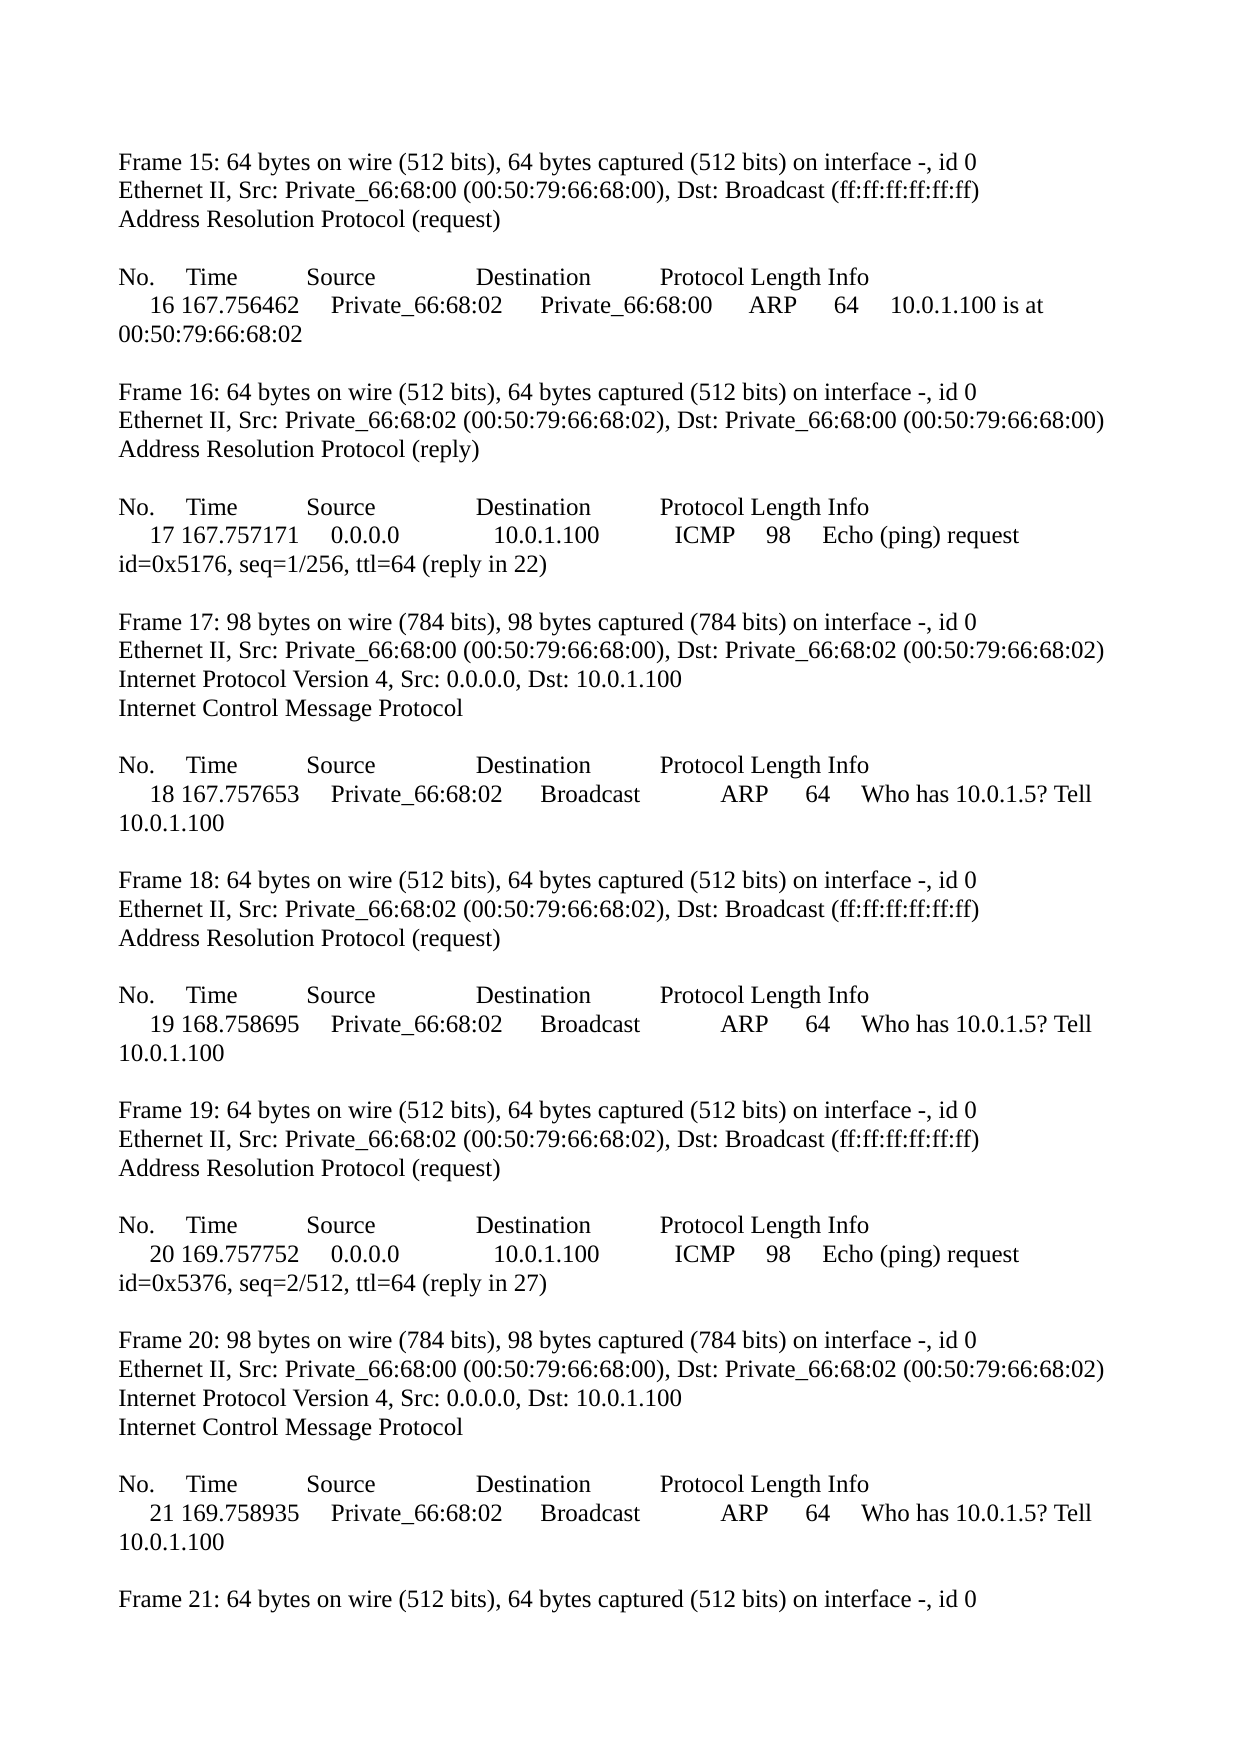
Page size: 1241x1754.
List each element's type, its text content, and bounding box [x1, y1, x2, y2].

text No. Time Source Destination Protocol Length Info [118, 492, 1122, 521]
text Ethernet II, Src: Private_66:68:02 (00:50:79:66:68:02), Dst: Broadcast (ff:ff:ff:ff:ff:ff) [118, 894, 1122, 923]
text Internet Control Message Protocol [118, 693, 1122, 722]
text Frame 19: 64 bytes on wire (512 bits), 64 bytes captured (512 bits) on interface -, id 0 [118, 1096, 1122, 1124]
text Ethernet II, Src: Private_66:68:00 (00:50:79:66:68:00), Dst: Broadcast (ff:ff:ff:ff:ff:ff) [118, 176, 1122, 204]
text Ethernet II, Src: Private_66:68:02 (00:50:79:66:68:02), Dst: Private_66:68:00 (00:50:79:66:68:00) [118, 406, 1122, 434]
text Ethernet II, Src: Private_66:68:00 (00:50:79:66:68:00), Dst: Private_66:68:02 (00:50:79:66:68:02) [118, 636, 1122, 664]
text Frame 16: 64 bytes on wire (512 bits), 64 bytes captured (512 bits) on interface -, id 0 [118, 377, 1122, 406]
text Frame 17: 98 bytes on wire (784 bits), 98 bytes captured (784 bits) on interface -, id 0 [118, 607, 1122, 636]
text Frame 21: 64 bytes on wire (512 bits), 64 bytes captured (512 bits) on interface -, id 0 [118, 1584, 1122, 1613]
text Ethernet II, Src: Private_66:68:00 (00:50:79:66:68:00), Dst: Private_66:68:02 (00:50:79:66:68:02) [118, 1354, 1122, 1383]
text 20 169.757752 0.0.0.0 10.0.1.100 ICMP 98 Echo (ping) request id=0x5376, seq=2/512, ttl=64 (reply in 27) [118, 1239, 1122, 1297]
text Internet Protocol Version 4, Src: 0.0.0.0, Dst: 10.0.1.100 [118, 1383, 1122, 1412]
text Internet Protocol Version 4, Src: 0.0.0.0, Dst: 10.0.1.100 [118, 664, 1122, 693]
text Address Resolution Protocol (request) [118, 923, 1122, 952]
text 21 169.758935 Private_66:68:02 Broadcast ARP 64 Who has 10.0.1.5? Tell 10.0.1.100 [118, 1498, 1122, 1556]
text Address Resolution Protocol (request) [118, 204, 1122, 233]
text Frame 20: 98 bytes on wire (784 bits), 98 bytes captured (784 bits) on interface -, id 0 [118, 1326, 1122, 1354]
text Frame 18: 64 bytes on wire (512 bits), 64 bytes captured (512 bits) on interface -, id 0 [118, 866, 1122, 894]
text No. Time Source Destination Protocol Length Info [118, 751, 1122, 779]
text 17 167.757171 0.0.0.0 10.0.1.100 ICMP 98 Echo (ping) request id=0x5176, seq=1/256, ttl=64 (reply in 22) [118, 521, 1122, 578]
text Ethernet II, Src: Private_66:68:02 (00:50:79:66:68:02), Dst: Broadcast (ff:ff:ff:ff:ff:ff) [118, 1124, 1122, 1153]
text 19 168.758695 Private_66:68:02 Broadcast ARP 64 Who has 10.0.1.5? Tell 10.0.1.100 [118, 1009, 1122, 1067]
text No. Time Source Destination Protocol Length Info [118, 981, 1122, 1009]
text 18 167.757653 Private_66:68:02 Broadcast ARP 64 Who has 10.0.1.5? Tell 10.0.1.100 [118, 779, 1122, 837]
text No. Time Source Destination Protocol Length Info [118, 262, 1122, 291]
text 16 167.756462 Private_66:68:02 Private_66:68:00 ARP 64 10.0.1.100 is at 00:50:79:66:68:02 [118, 291, 1122, 348]
text Address Resolution Protocol (request) [118, 1153, 1122, 1182]
text Internet Control Message Protocol [118, 1412, 1122, 1441]
text No. Time Source Destination Protocol Length Info [118, 1211, 1122, 1239]
text Frame 15: 64 bytes on wire (512 bits), 64 bytes captured (512 bits) on interface -, id 0 [118, 147, 1122, 176]
text No. Time Source Destination Protocol Length Info [118, 1469, 1122, 1498]
text Address Resolution Protocol (reply) [118, 434, 1122, 463]
